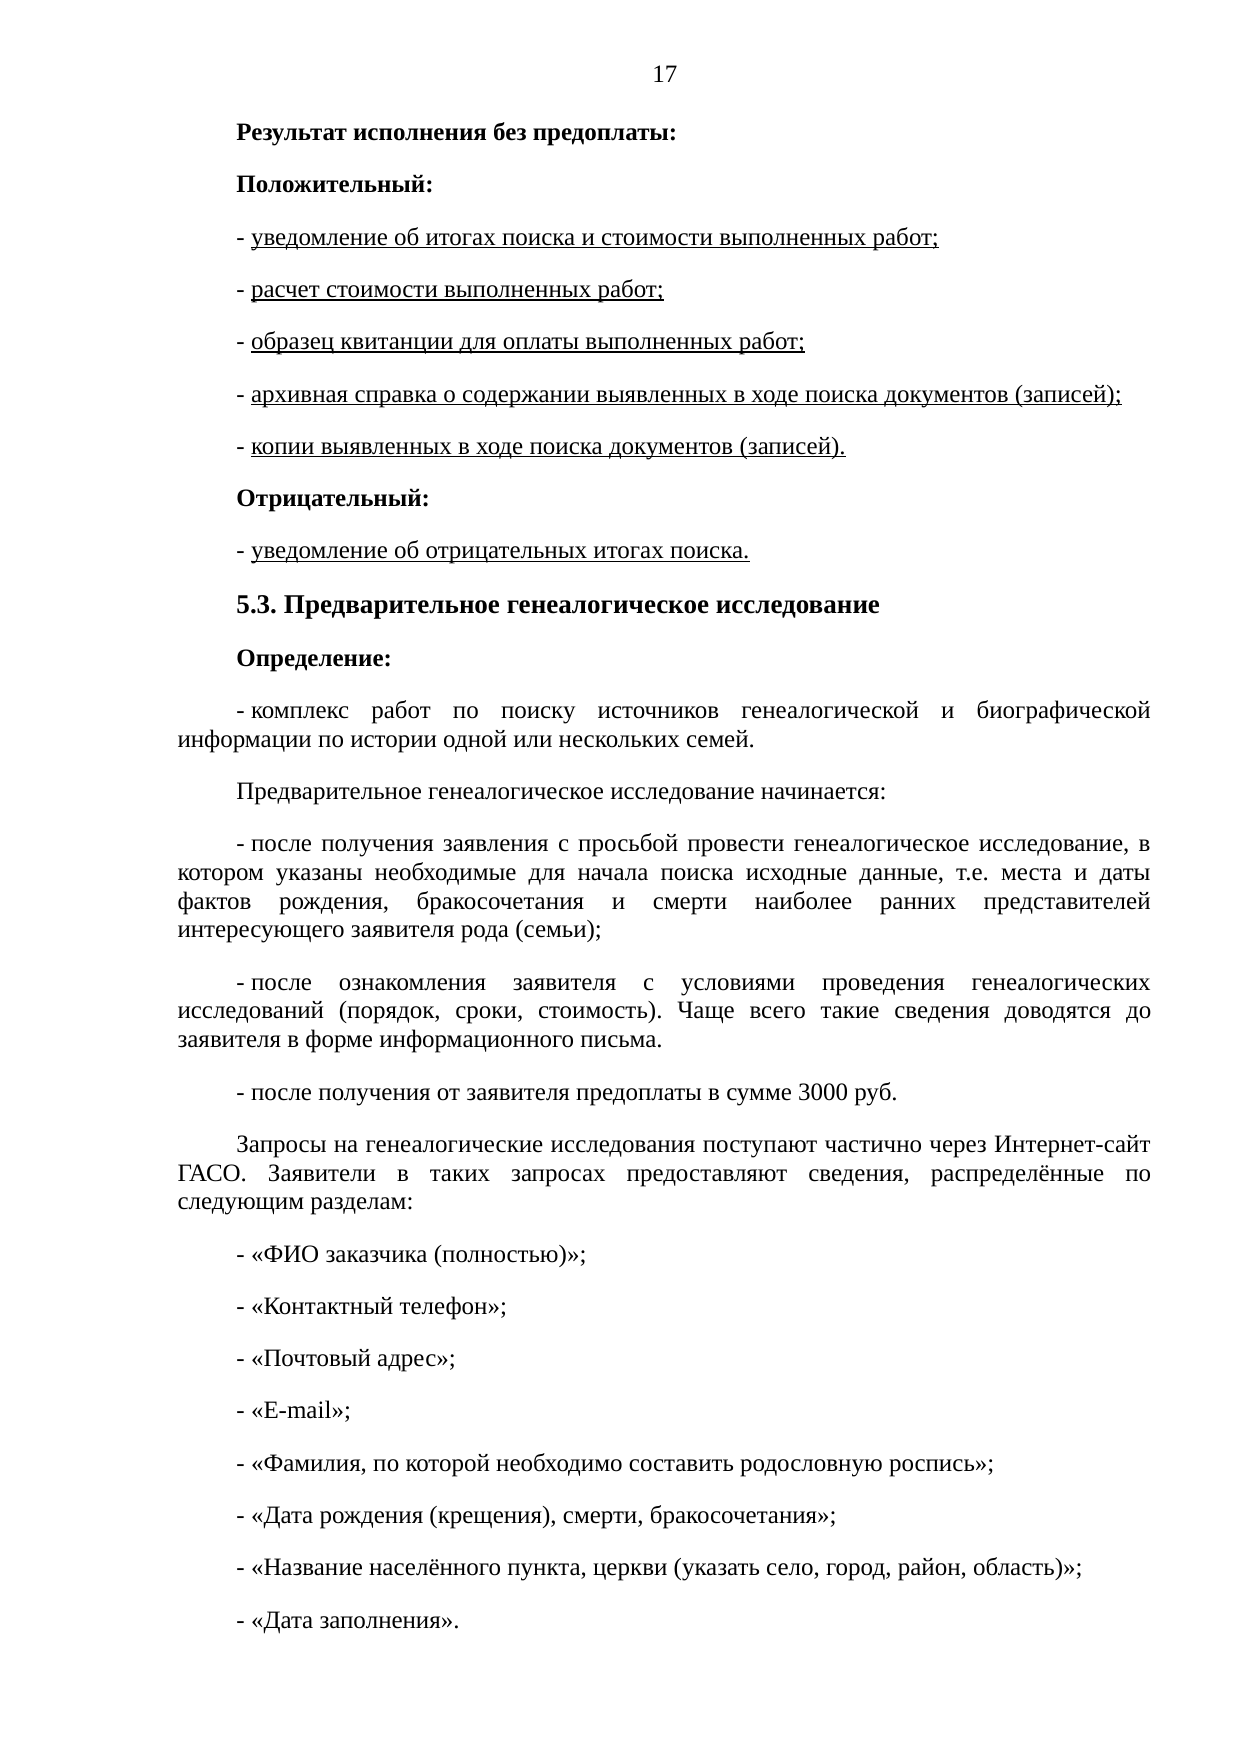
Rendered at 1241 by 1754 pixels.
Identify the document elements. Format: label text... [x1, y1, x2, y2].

text - после получения от заявителя предоплаты в сумме 3000 руб. [177, 1077, 1152, 1105]
text - копии выявленных в ходе поиска документов (записей). [177, 431, 1152, 460]
text - после получения заявления с просьбой провести генеалогическое исследование, в котором указаны необходимые для начала поиска исходные данные, т.е. места и даты фактов рождения, бракосочетания и смерти наиболее ранних представителей интересующего заявителя рода (семьи); [177, 828, 1152, 943]
text - образец квитанции для оплаты выполненных работ; [177, 326, 1152, 355]
text - уведомление об итогах поиска и стоимости выполненных работ; [177, 222, 1152, 251]
text Результат исполнения без предоплаты: [177, 117, 1152, 146]
text Определение: [177, 643, 1152, 671]
text - «E-mail»; [177, 1396, 1152, 1424]
text - «Дата рождения (крещения), смерти, бракосочетания»; [177, 1500, 1152, 1529]
text Положительный: [177, 169, 1152, 198]
text - уведомление об отрицательных итогах поиска. [177, 536, 1152, 564]
text - комплекс работ по поиску источников генеалогической и биографической информации по истории одной или нескольких семей. [177, 695, 1152, 752]
list Предварительное генеалогическое исследование [177, 588, 1152, 619]
text Запросы на генеалогические исследования поступают частично через Интернет-сайт ГАСО. Заявители в таких запросах предоставляют сведения, распределённые по следующим разделам: [177, 1129, 1152, 1215]
text - «ФИО заказчика (полностью)»; [177, 1239, 1152, 1267]
text Предварительное генеалогическое исследование начинается: [177, 776, 1152, 805]
text - «Контактный телефон»; [177, 1291, 1152, 1320]
text - расчет стоимости выполненных работ; [177, 274, 1152, 303]
text - «Почтовый адрес»; [177, 1343, 1152, 1372]
text - «Дата заполнения». [177, 1605, 1152, 1633]
text - «Название населённого пункта, церкви (указать село, город, район, область)»; [177, 1552, 1152, 1581]
text Отрицательный: [177, 483, 1152, 512]
text - «Фамилия, по которой необходимо составить родословную роспись»; [177, 1448, 1152, 1477]
text - архивная справка о содержании выявленных в ходе поиска документов (записей); [177, 379, 1152, 407]
text - после ознакомления заявителя с условиями проведения генеалогических исследований (порядок, сроки, стоимость). Чаще всего такие сведения доводятся до заявителя в форме информационного письма. [177, 967, 1152, 1053]
